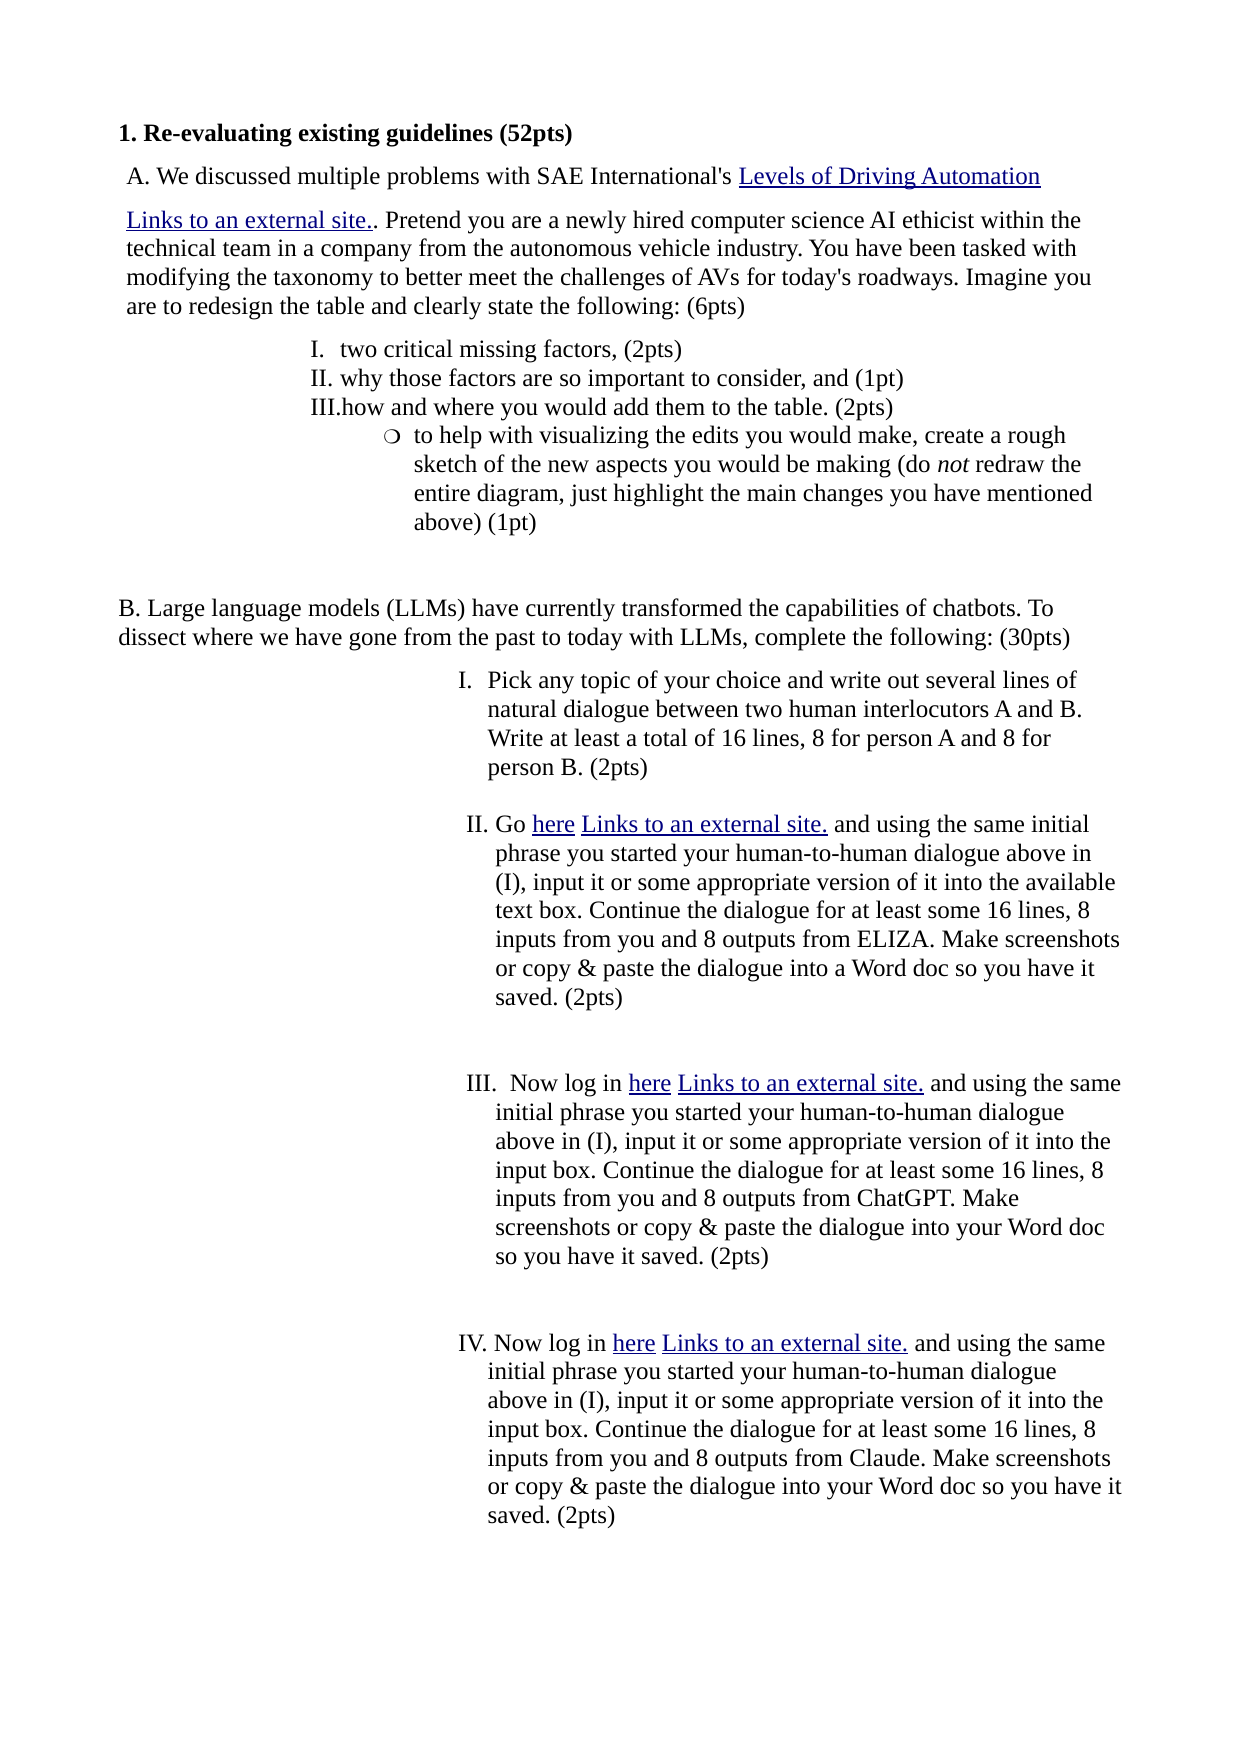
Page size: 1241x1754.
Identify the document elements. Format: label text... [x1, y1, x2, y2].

text Links to an external site.. Pretend you are a newly hired computer science AI ethicist within the technical team in a company from the autonomous vehicle industry. You have been tasked with modifying the taxonomy to better meet the challenges of AVs for today's roadways. Imagine you are to redesign the table and clearly state the following: (6pts) [126, 205, 1122, 320]
list how and where you would add them to the table. (2pts) [310, 392, 1122, 421]
text 1. Re-evaluating existing guidelines (52pts) [118, 118, 1122, 147]
text B. Large language models (LLMs) have currently transformed the capabilities of chatbots. To dissect where we have gone from the past to today with LLMs, complete the following: (30pts) [118, 593, 1122, 651]
list why those factors are so important to consider, and (1pt) [310, 363, 1122, 392]
list two critical missing factors, (2pts) [310, 334, 1122, 363]
list Now log in here Links to an external site. and using the same initial phrase you started your human-to-human dialogue above in (I), input it or some appropriate version of it into the input box. Continue the dialogue for at least some 16 lines, 8 inputs from you and 8 outputs from ChatGPT. Make screenshots or copy & paste the dialogue into your Word doc so you have it saved. (2pts) [466, 1068, 1122, 1270]
list Now log in here Links to an external site. and using the same initial phrase you started your human-to-human dialogue above in (I), input it or some appropriate version of it into the input box. Continue the dialogue for at least some 16 lines, 8 inputs from you and 8 outputs from Claude. Make screenshots or copy & paste the dialogue into your Word doc so you have it saved. (2pts) [458, 1328, 1122, 1529]
list to help with visualizing the edits you would make, create a rough sketch of the new aspects you would be making (do not redraw the entire diagram, just highlight the main changes you have mentioned above) (1pt) [384, 421, 1122, 536]
list Pick any topic of your choice and write out several lines of natural dialogue between two human interlocutors A and B. Write at least a total of 16 lines, 8 for person A and 8 for person B. (2pts) [458, 666, 1122, 781]
list Go here Links to an external site. and using the same initial phrase you started your human-to-human dialogue above in (I), input it or some appropriate version of it into the available text box. Continue the dialogue for at least some 16 lines, 8 inputs from you and 8 outputs from ELIZA. Make screenshots or copy & paste the dialogue into a Word doc so you have it saved. (2pts) [466, 809, 1122, 1011]
text A. We discussed multiple problems with SAE International's Levels of Driving Automation [126, 161, 1122, 190]
